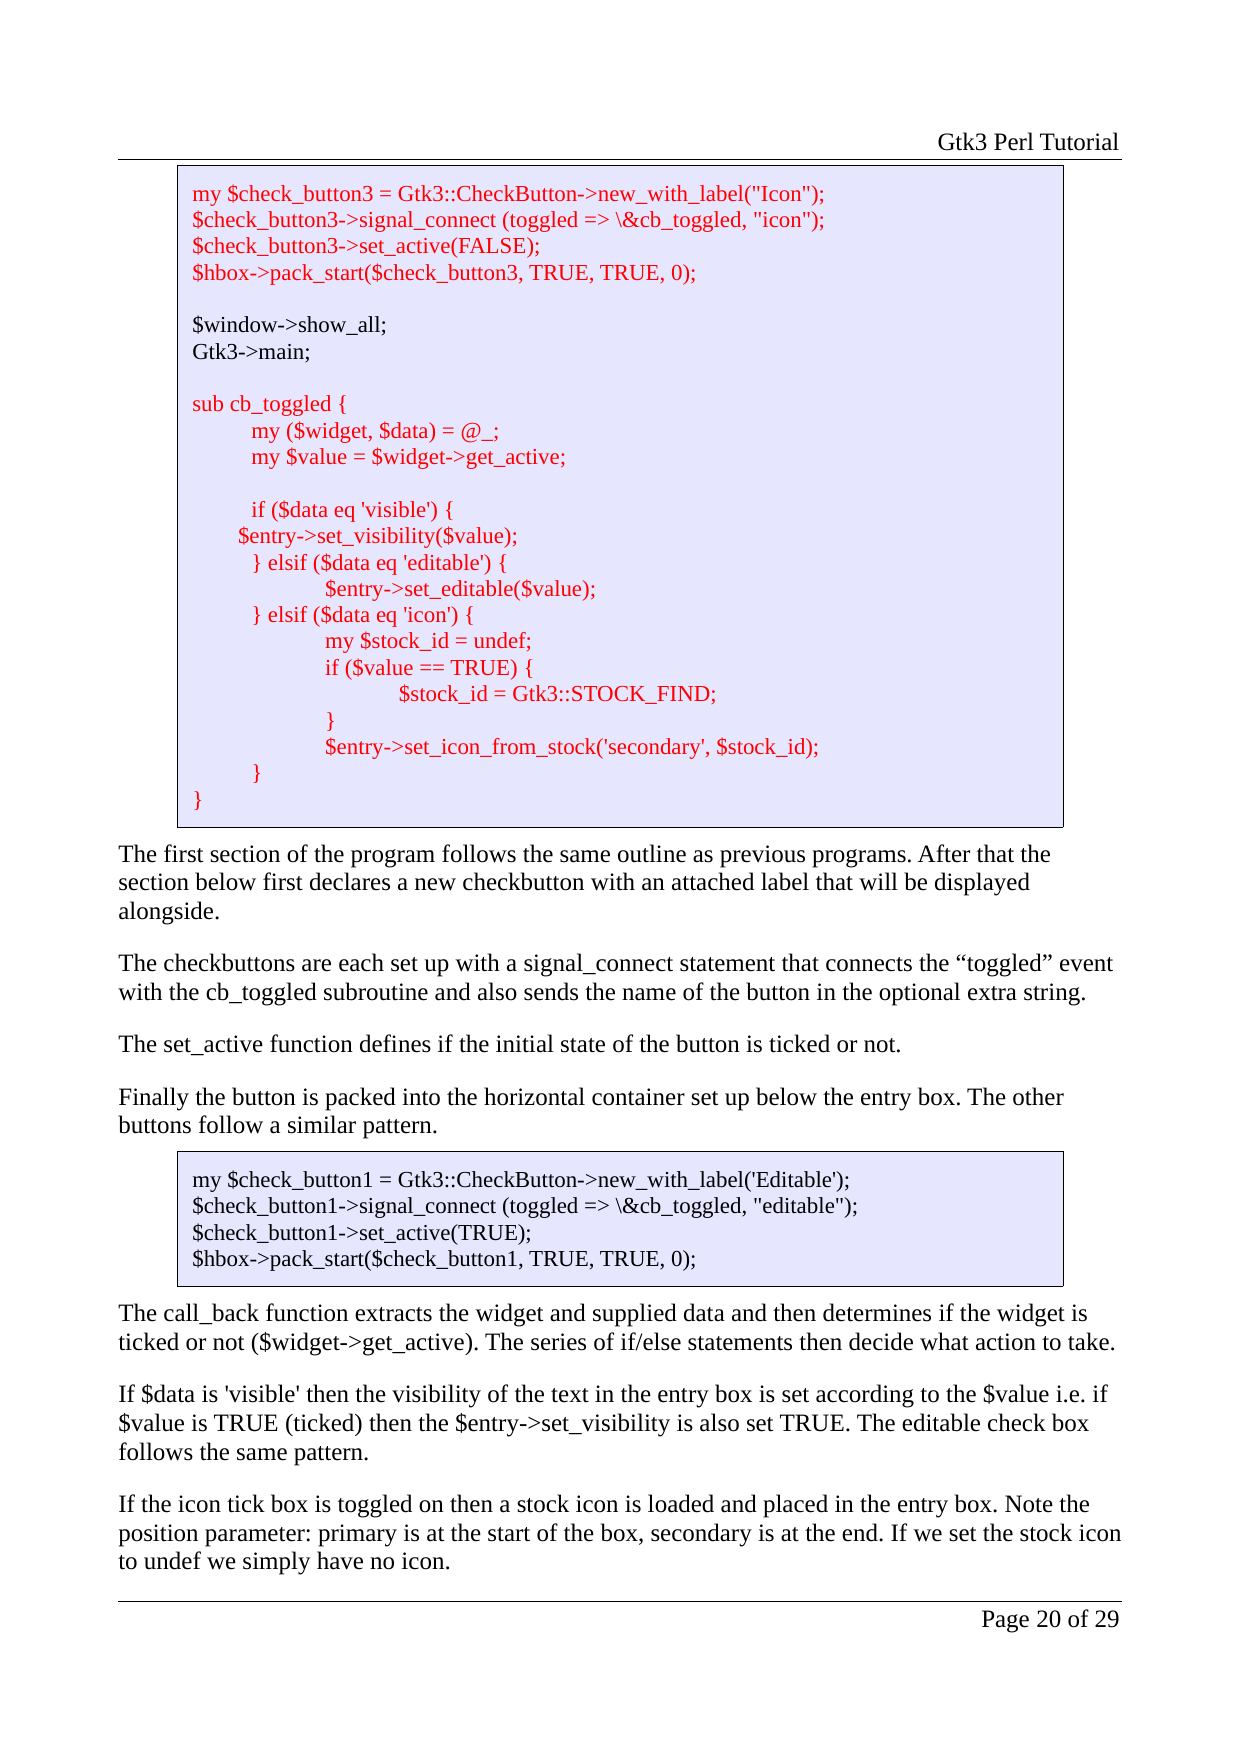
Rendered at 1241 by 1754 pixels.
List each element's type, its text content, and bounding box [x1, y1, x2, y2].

text } [428, 692, 434, 700]
text } [510, 744, 516, 753]
text } [178, 771, 1063, 827]
text my $check_button1 = Gtk3::CheckButton->new_with_label('Editable'); [178, 1152, 1063, 1177]
text } [178, 744, 1063, 771]
text $window->show_all; [178, 296, 1063, 323]
text $check_button3->signal_connect (toggled => \&cb_toggled, "icon"); [178, 191, 1063, 217]
text } [479, 692, 484, 700]
text $entry->set_editable($value); [178, 560, 1063, 586]
text } [178, 692, 1063, 718]
text $check_button1->set_active(TRUE); [178, 1204, 1063, 1230]
text } elsif ($data eq 'editable') { [178, 534, 1063, 560]
text } [566, 744, 572, 753]
text } [797, 744, 802, 753]
text } [663, 744, 668, 753]
text $hbox->pack_start($check_button1, TRUE, TRUE, 0); [178, 1230, 1063, 1286]
text my $stock_id = undef; [178, 613, 1063, 639]
text if ($data eq 'visible') { [178, 481, 1063, 507]
text Gtk3->main; [178, 323, 1063, 349]
text If $data is 'visible' then the visibility of the text in the entry box is set according to the $value i.e. if $value is TRUE (ticked) then the $entry->set_visibility is also set TRUE. The editable check box follows the same pattern. [118, 1379, 1122, 1465]
text The set_active function defines if the initial state of the button is ticked or not. [118, 1029, 1122, 1058]
text $entry->set_visibility($value); [178, 507, 1063, 534]
text The first section of the program follows the same outline as previous programs. After that the section below first declares a new checkbutton with an attached label that will be displayed alongside. [118, 839, 1122, 925]
text Finally the button is packed into the horizontal container set up below the entry box. The other buttons follow a similar pattern. [118, 1082, 1122, 1139]
text } [460, 744, 466, 753]
text The checkbuttons are each set up with a signal_connect statement that connects the “toggled” event with the cb_toggled subroutine and also sends the name of the button in the optional extra string. [118, 948, 1122, 1006]
text $stock_id = Gtk3::STOCK_FIND; [178, 665, 1063, 692]
text } [361, 744, 366, 753]
text my ($widget, $data) = @_; [178, 402, 1063, 428]
text $hbox->pack_start($check_button3, TRUE, TRUE, 0); [178, 244, 1063, 270]
text $check_button1->signal_connect (toggled => \&cb_toggled, "editable"); [178, 1177, 1063, 1204]
text my $check_button3 = Gtk3::CheckButton->new_with_label("Icon"); [178, 166, 1063, 191]
text } elsif ($data eq 'icon') { [178, 586, 1063, 613]
text sub cb_toggled { [178, 376, 1063, 402]
text $check_button3->set_active(FALSE); [178, 217, 1063, 244]
text my $value = $widget->get_active; [178, 428, 1063, 454]
text $entry->set_icon_from_stock('secondary', $stock_id); [178, 718, 1063, 744]
text if ($value == TRUE) { [178, 639, 1063, 665]
text If the icon tick box is toggled on then a stock icon is loaded and placed in the entry box. Note the position parameter: primary is at the start of the box, secondary is at the end. If we set the stock icon to undef we simply have no icon. [118, 1489, 1122, 1575]
text The call_back function extracts the widget and supplied data and then determines if the widget is ticked or not ($widget->get_active). The series of if/else statements then decide what action to take. [118, 1298, 1122, 1356]
text } [640, 744, 646, 753]
text } [746, 744, 752, 753]
